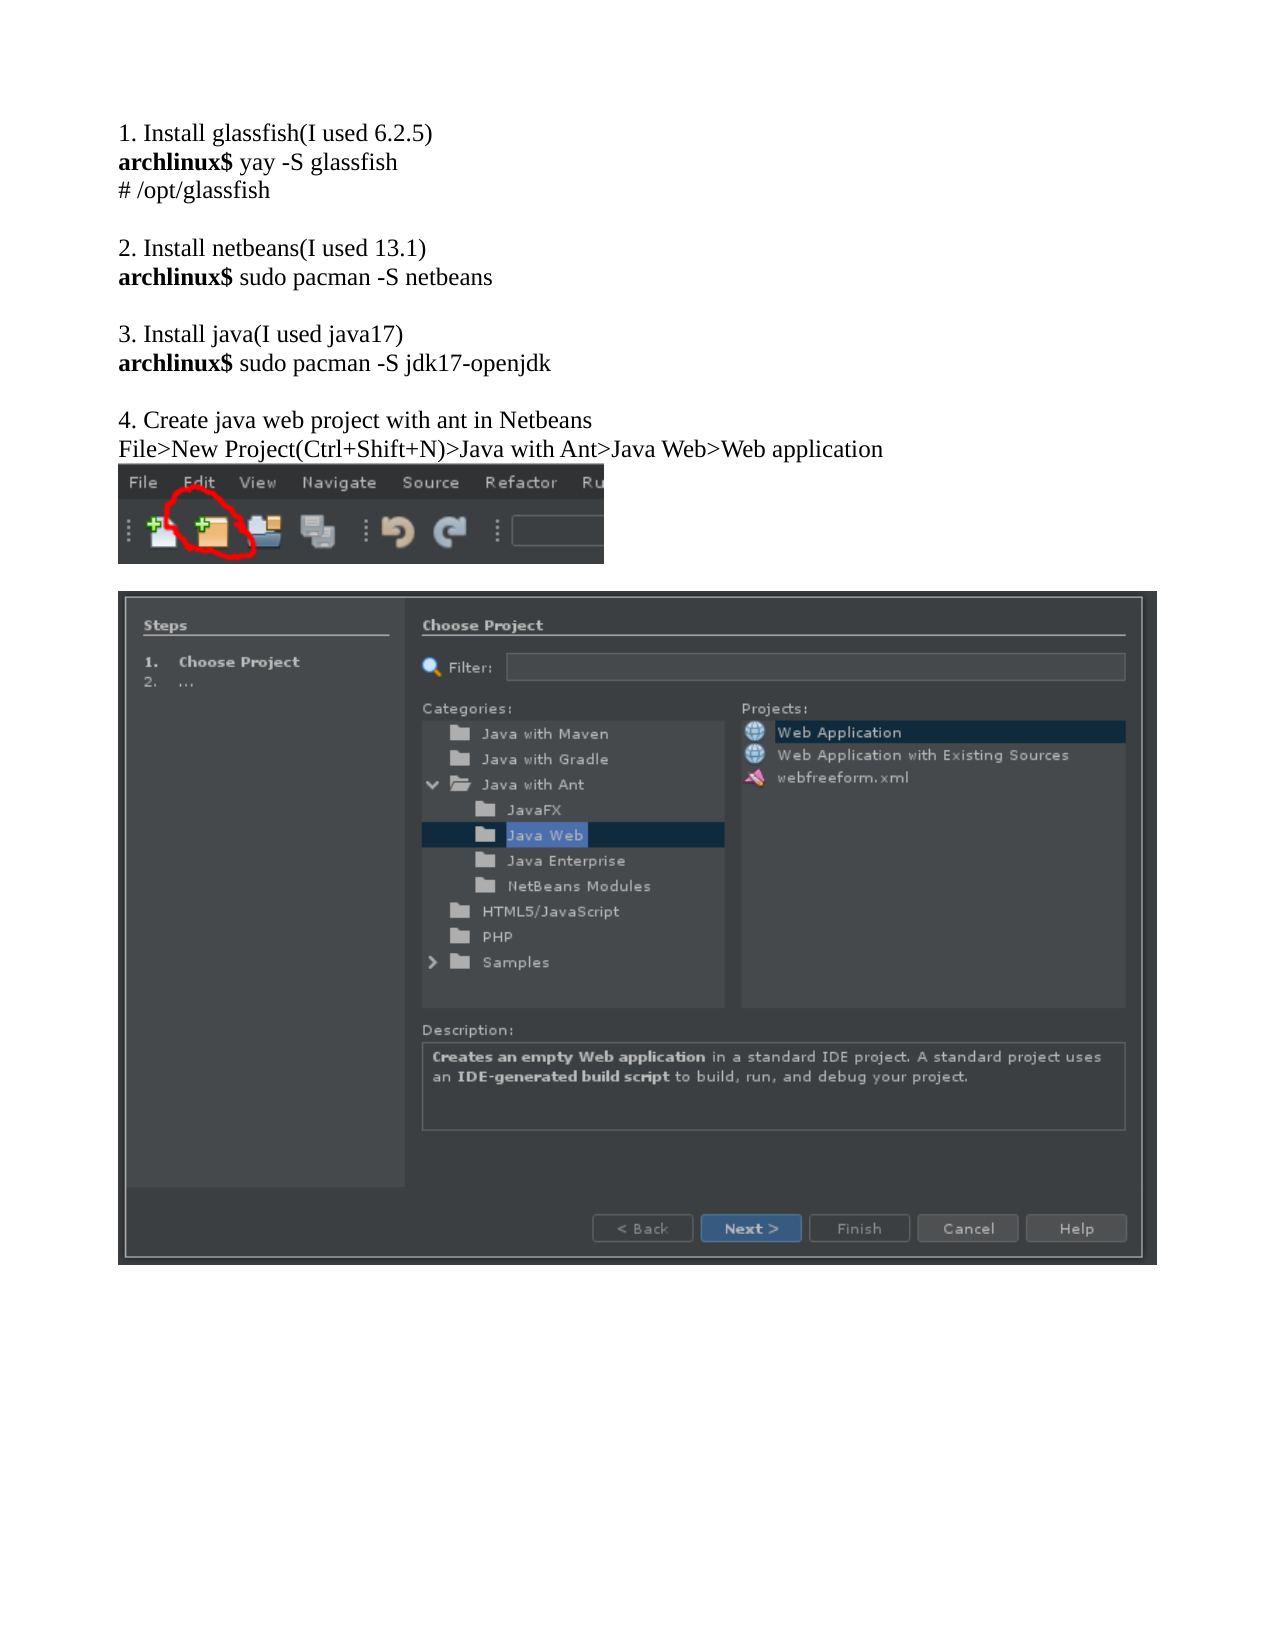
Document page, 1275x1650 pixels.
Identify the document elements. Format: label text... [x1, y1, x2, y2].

text 1. Install glassfish(I used 6.2.5) [118, 118, 1157, 147]
text 3. Install java(I used java17) [118, 319, 1157, 348]
text archlinux$ yay -S glassfish [118, 147, 1157, 176]
text archlinux$ sudo pacman -S jdk17-openjdk [118, 348, 1157, 377]
text archlinux$ sudo pacman -S netbeans [118, 262, 1157, 291]
text File>New Project(Ctrl+Shift+N)>Java with Ant>Java Web>Web application [118, 434, 1157, 463]
text 4. Create java web project with ant in Netbeans [118, 406, 1157, 434]
picture [118, 591, 1157, 1265]
text # /opt/glassfish [118, 176, 1157, 204]
text 2. Install netbeans(I used 13.1) [118, 233, 1157, 262]
picture [118, 463, 604, 564]
